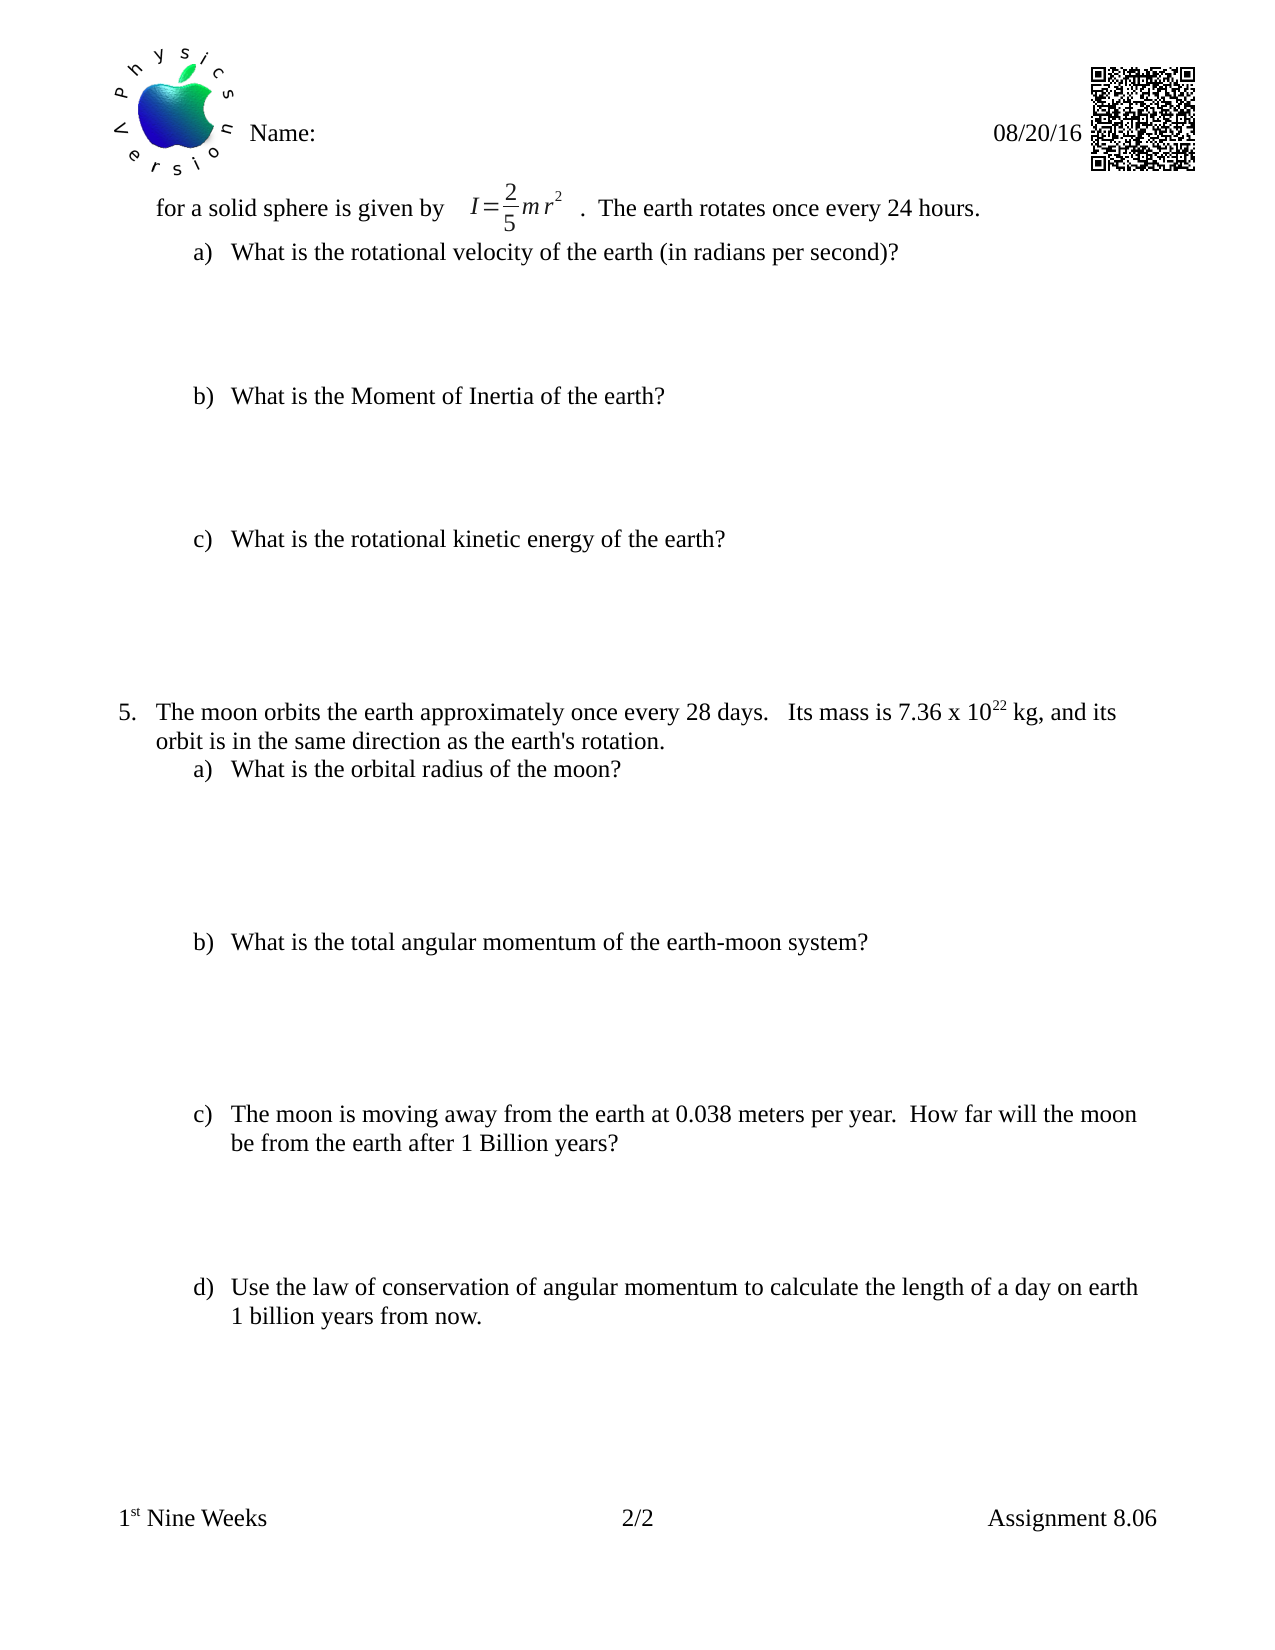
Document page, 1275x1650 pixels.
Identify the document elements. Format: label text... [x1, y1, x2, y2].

list Use the law of conservation of angular momentum to calculate the length of a day on earth 1 billion years from now. [193, 1272, 1157, 1329]
picture [1082, 58, 1203, 179]
list What is the orbital radius of the moon? [193, 754, 1157, 783]
list What is the total angular momentum of the earth-moon system? [193, 927, 1157, 956]
list What is the rotational kinetic energy of the earth? [193, 524, 1157, 553]
list What is the Moment of Inertia of the earth? [193, 381, 1157, 409]
picture [113, 48, 234, 176]
list The moon is moving away from the earth at 0.038 meters per year. How far will the moon be from the earth after 1 Billion years? [193, 1099, 1157, 1157]
list The moon orbits the earth approximately once every 28 days. Its mass is 7.36 x 1022 kg, and its orbit is in the same direction as the earth's rotation. [118, 697, 1157, 754]
list What is the rotational velocity of the earth (in radians per second)? [193, 237, 1157, 266]
list for a solid sphere is given by . The earth rotates once every 24 hours. [118, 176, 1157, 237]
